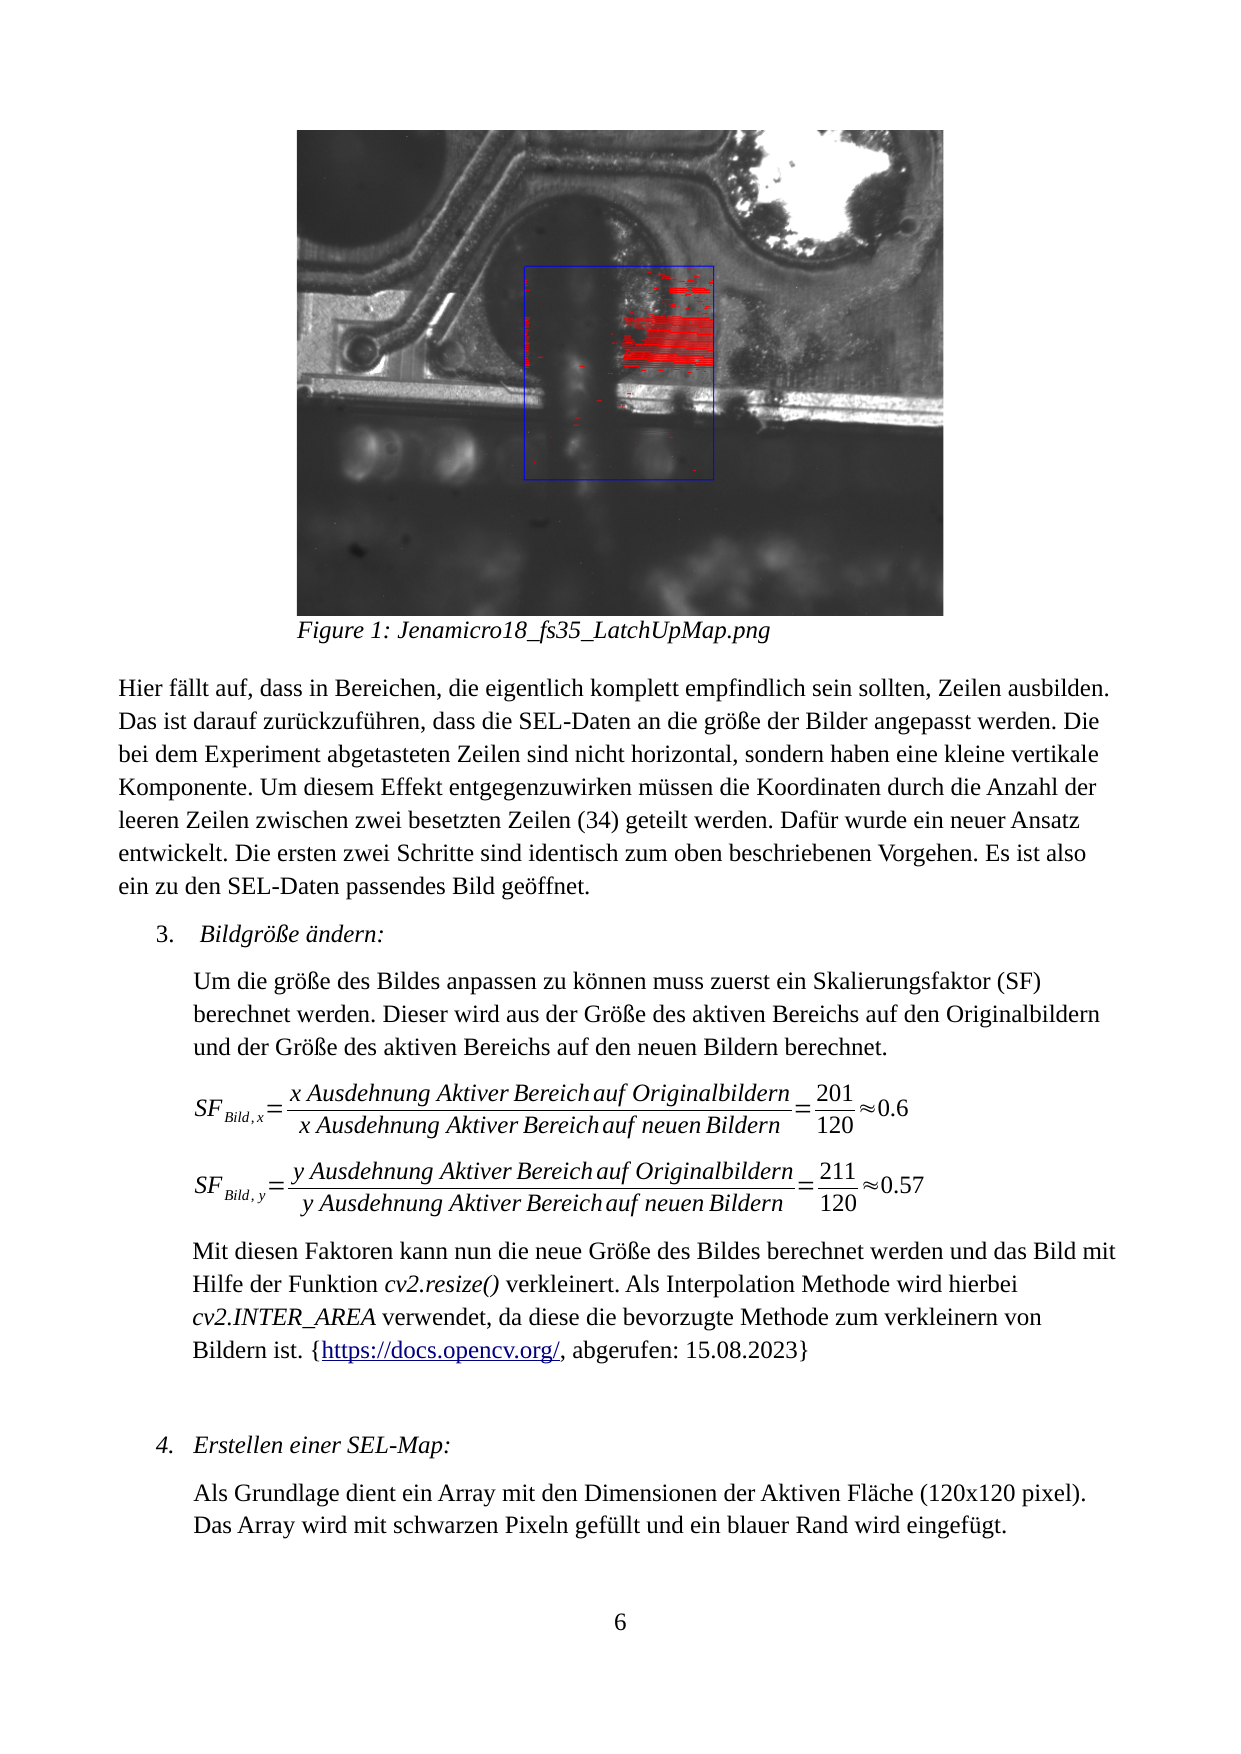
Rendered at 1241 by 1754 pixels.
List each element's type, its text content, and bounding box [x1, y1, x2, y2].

text Mit diesen Faktoren kann nun die neue Größe des Bildes berechnet werden und das Bild mit Hilfe der Funktion cv2.resize() verkleinert. Als Interpolation Methode wird hierbei cv2.INTER_AREA verwendet, da diese die bevorzugte Methode zum verkleinern von Bildern ist. {https://docs.opencv.org/, abgerufen: 15.08.2023} [192, 1236, 1122, 1363]
list Bildgröße ändern: [156, 919, 1122, 947]
picture [296, 130, 944, 616]
text Figure 1: Jenamicro18_fs35_LatchUpMap.png [297, 616, 943, 644]
text Hier fällt auf, dass in Bereichen, die eigentlich komplett empfindlich sein sollten, Zeilen ausbilden. Das ist darauf zurückzuführen, dass die SEL-Daten an die größe der Bilder angepasst werden. Die bei dem Experiment abgetasteten Zeilen sind nicht horizontal, sondern haben eine kleine vertikale Komponente. Um diesem Effekt entgegenzuwirken müssen die Koordinaten durch die Anzahl der leeren Zeilen zwischen zwei besetzten Zeilen (34) geteilt werden. Dafür wurde ein neuer Ansatz entwickelt. Die ersten zwei Schritte sind identisch zum oben beschriebenen Vorgehen. Es ist also ein zu den SEL-Daten passendes Bild geöffnet. [118, 673, 1122, 900]
list Um die größe des Bildes anpassen zu können muss zuerst ein Skalierungsfaktor (SF) berechnet werden. Dieser wird aus der Größe des aktiven Bereichs auf den Originalbildern und der Größe des aktiven Bereichs auf den neuen Bildern berechnet. [156, 966, 1122, 1061]
list Erstellen einer SEL-Map: [156, 1430, 1122, 1459]
list Als Grundlage dient ein Array mit den Dimensionen der Aktiven Fläche (120x120 pixel). Das Array wird mit schwarzen Pixeln gefüllt und ein blauer Rand wird eingefügt. [156, 1478, 1122, 1539]
